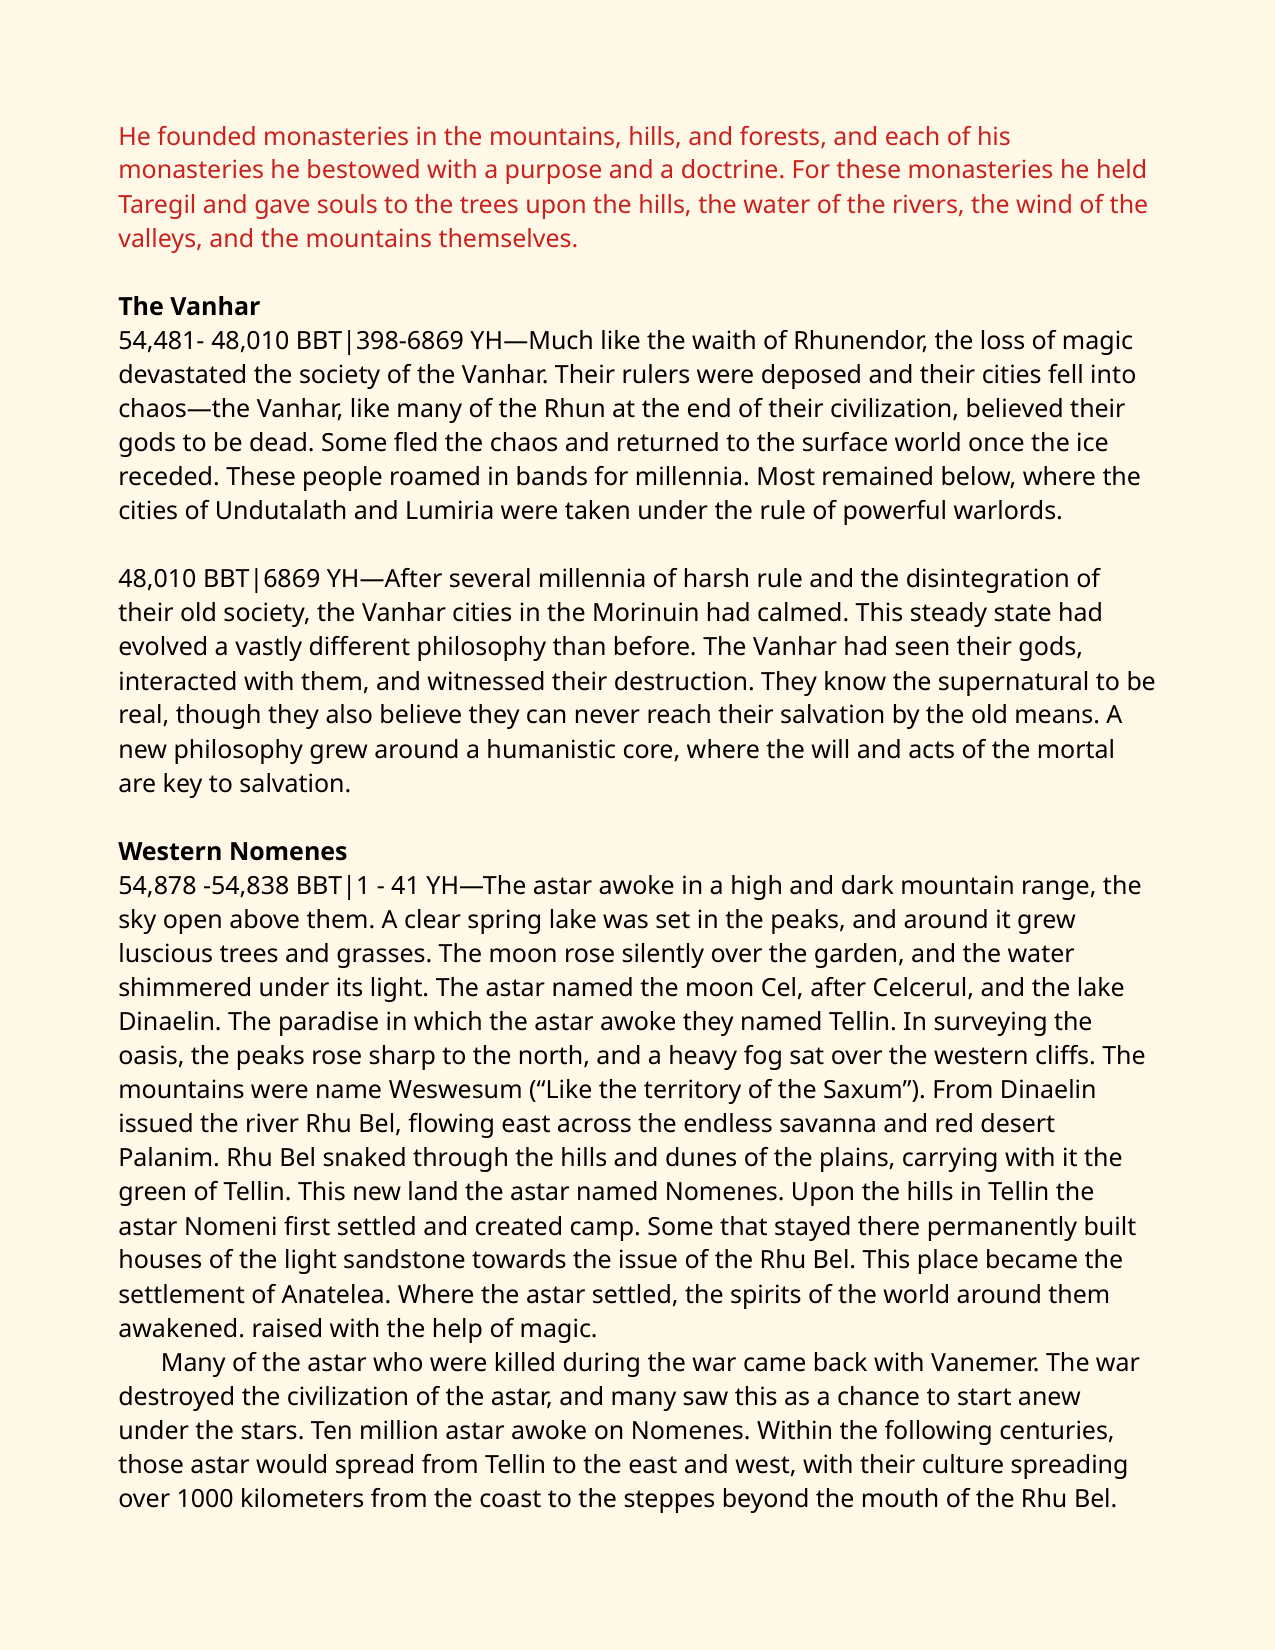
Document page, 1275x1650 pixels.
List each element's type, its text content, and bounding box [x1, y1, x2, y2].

text Western Nomenes [118, 833, 1157, 867]
text 54,878 -54,838 BBT|1 - 41 YH—The astar awoke in a high and dark mountain range, the sky open above them. A clear spring lake was set in the peaks, and around it grew luscious trees and grasses. The moon rose silently over the garden, and the water shimmered under its light. The astar named the moon Cel, after Celcerul, and the lake Dinaelin. The paradise in which the astar awoke they named Tellin. In surveying the oasis, the peaks rose sharp to the north, and a heavy fog sat over the western cliffs. The mountains were name Weswesum (“Like the territory of the Saxum”). From Dinaelin issued the river Rhu Bel, flowing east across the endless savanna and red desert Palanim. Rhu Bel snaked through the hills and dunes of the plains, carrying with it the green of Tellin. This new land the astar named Nomenes. Upon the hills in Tellin the astar Nomeni first settled and created camp. Some that stayed there permanently built houses of the light sandstone towards the issue of the Rhu Bel. This place became the settlement of Anatelea. Where the astar settled, the spirits of the world around them awakened. raised with the help of magic. [118, 867, 1157, 1344]
text 48,010 BBT|6869 YH—After several millennia of harsh rule and the disintegration of their old society, the Vanhar cities in the Morinuin had calmed. This steady state had evolved a vastly different philosophy than before. The Vanhar had seen their gods, interacted with them, and witnessed their destruction. They know the supernatural to be real, though they also believe they can never reach their salvation by the old means. A new philosophy grew around a humanistic core, where the will and acts of the mortal are key to salvation. [118, 561, 1157, 799]
text Many of the astar who were killed during the war came back with Vanemer. The war destroyed the civilization of the astar, and many saw this as a chance to start anew under the stars. Ten million astar awoke on Nomenes. Within the following centuries, those astar would spread from Tellin to the east and west, with their culture spreading over 1000 kilometers from the coast to the steppes beyond the mouth of the Rhu Bel. [118, 1344, 1157, 1515]
text 54,481- 48,010 BBT|398-6869 YH—Much like the waith of Rhunendor, the loss of magic devastated the society of the Vanhar. Their rulers were deposed and their cities fell into chaos—the Vanhar, like many of the Rhun at the end of their civilization, believed their gods to be dead. Some fled the chaos and returned to the surface world once the ice receded. These people roamed in bands for millennia. Most remained below, where the cities of Undutalath and Lumiria were taken under the rule of powerful warlords. [118, 322, 1157, 527]
text The Vanhar [118, 288, 1157, 322]
text He founded monasteries in the mountains, hills, and forests, and each of his monasteries he bestowed with a purpose and a doctrine. For these monasteries he held Taregil and gave souls to the trees upon the hills, the water of the rivers, the wind of the valleys, and the mountains themselves. [118, 118, 1157, 254]
